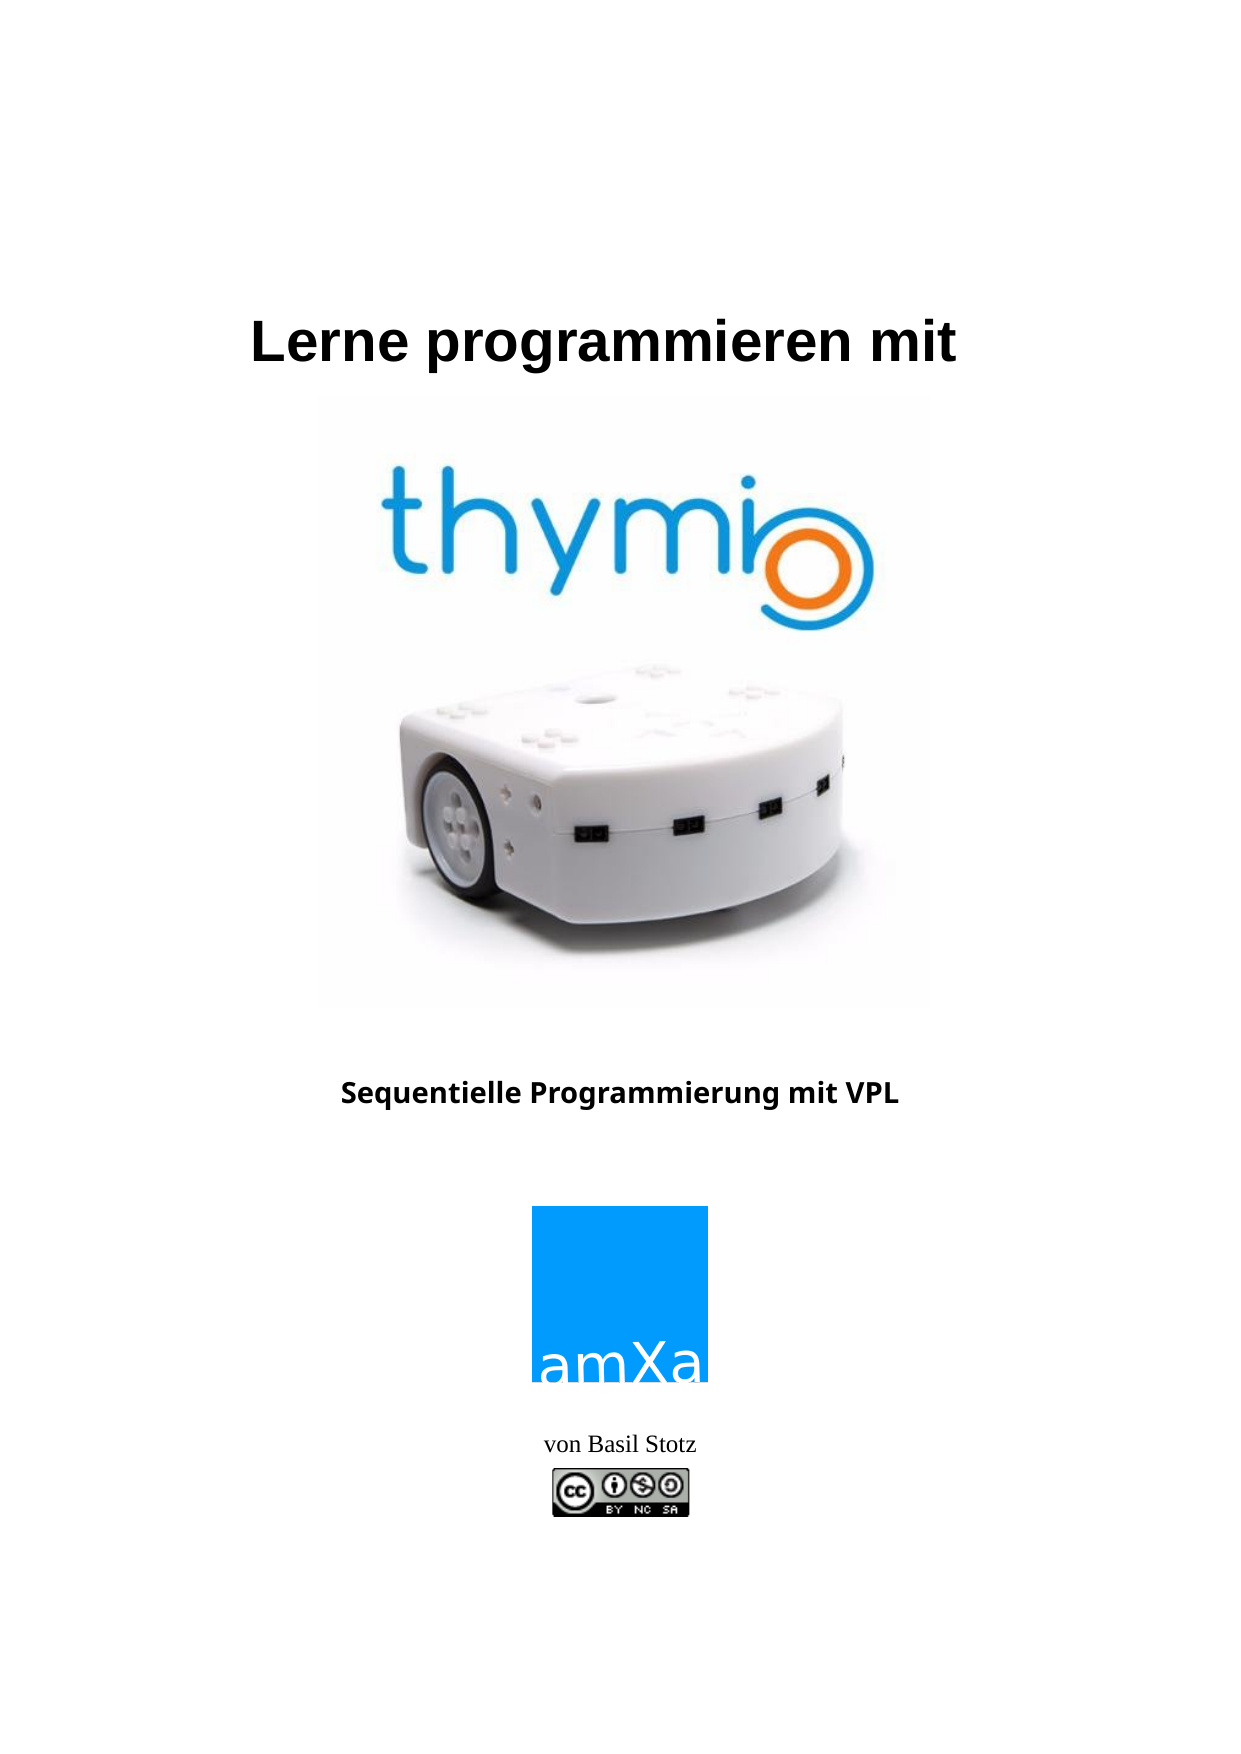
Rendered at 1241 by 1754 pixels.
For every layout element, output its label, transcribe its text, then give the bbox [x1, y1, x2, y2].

text Sequentielle Programmierung mit VPL [118, 1073, 1122, 1112]
picture [552, 1468, 690, 1517]
title Lerne programmieren mit [118, 306, 1122, 373]
text von Basil Stotz [118, 1429, 1122, 1458]
picture [532, 1206, 708, 1383]
picture [318, 395, 930, 1008]
